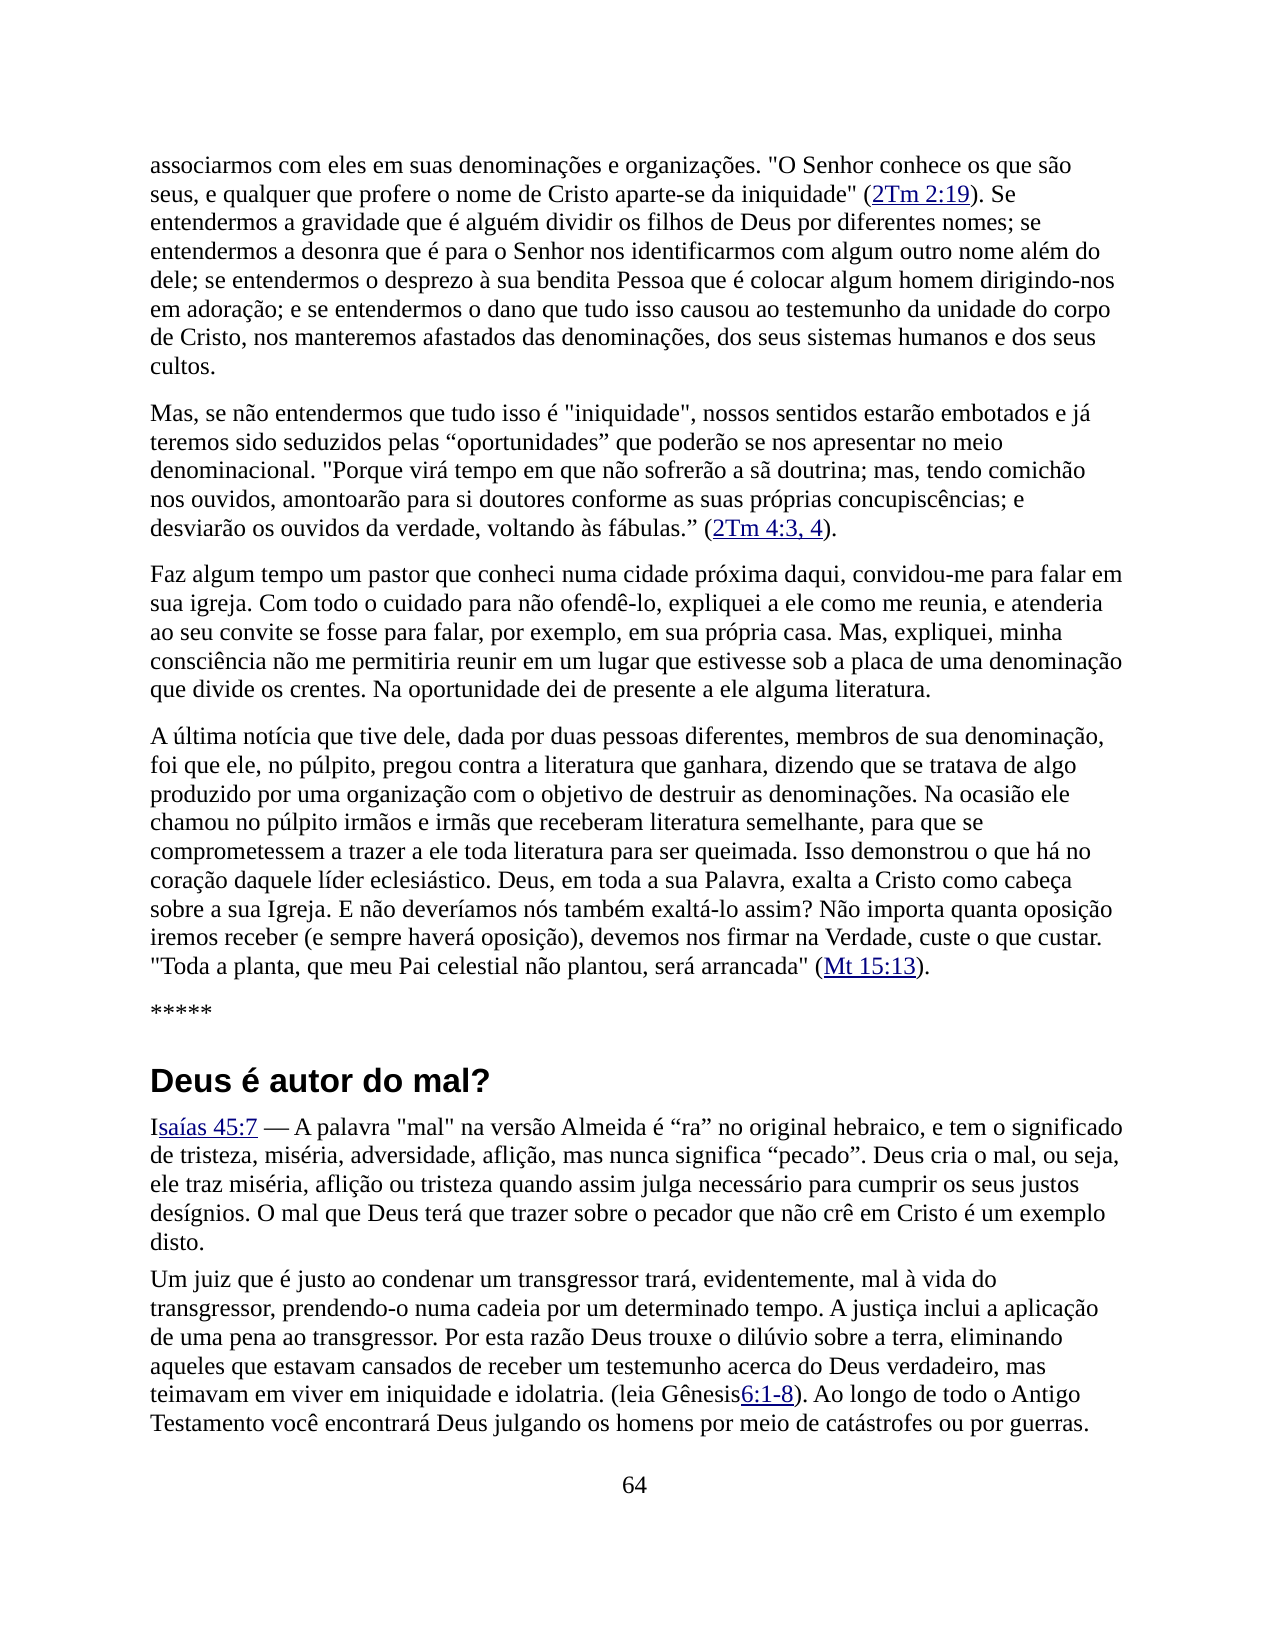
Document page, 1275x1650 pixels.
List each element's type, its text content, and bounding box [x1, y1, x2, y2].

text Isaías 45:7 — A palavra "mal" na versão Almeida é “ra” no original hebraico, e tem o significado de tristeza, miséria, adversidade, aflição, mas nunca significa “pecado”. Deus cria o mal, ou seja, ele traz miséria, aflição ou tristeza quando assim julga necessário para cumprir os seus justos desígnios. O mal que Deus terá que trazer sobre o pecador que não crê em Cristo é um exemplo disto. [150, 1112, 1125, 1256]
text Faz algum tempo um pastor que conheci numa cidade próxima daqui, convidou-me para falar em sua igreja. Com todo o cuidado para não ofendê-lo, expliquei a ele como me reunia, e atenderia ao seu convite se fosse para falar, por exemplo, em sua própria casa. Mas, expliquei, minha consciência não me permitiria reunir em um lugar que estivesse sob a placa de uma denominação que divide os crentes. Na oportunidade dei de presente a ele alguma literatura. [150, 559, 1125, 703]
text A última notícia que tive dele, dada por duas pessoas diferentes, membros de sua denominação, foi que ele, no púlpito, pregou contra a literatura que ganhara, dizendo que se tratava de algo produzido por uma organização com o objetivo de destruir as denominações. Na ocasião ele chamou no púlpito irmãos e irmãs que receberam literatura semelhante, para que se comprometessem a trazer a ele toda literatura para ser queimada. Isso demonstrou o que há no coração daquele líder eclesiástico. Deus, em toda a sua Palavra, exalta a Cristo como cabeça sobre a sua Igreja. E não deveríamos nós também exaltá-lo assim? Não importa quanta oposição iremos receber (e sempre haverá oposição), devemos nos firmar na Verdade, custe o que custar. "Toda a planta, que meu Pai celestial não plantou, será arrancada" (Mt 15:13). [150, 721, 1125, 980]
text associarmos com eles em suas denominações e organizações. "O Senhor conhece os que são seus, e qualquer que profere o nome de Cristo aparte-se da iniquidade" (2Tm 2:19). Se entendermos a gravidade que é alguém dividir os filhos de Deus por diferentes nomes; se entendermos a desonra que é para o Senhor nos identificarmos com algum outro nome além do dele; se entendermos o desprezo à sua bendita Pessoa que é colocar algum homem dirigindo-nos em adoração; e se entendermos o dano que tudo isso causou ao testemunho da unidade do corpo de Cristo, nos manteremos afastados das denominações, dos seus sistemas humanos e dos seus cultos. [150, 150, 1125, 380]
text Mas, se não entendermos que tudo isso é "iniquidade", nossos sentidos estarão embotados e já teremos sido seduzidos pelas “oportunidades” que poderão se nos apresentar no meio denominacional. "Porque virá tempo em que não sofrerão a sã doutrina; mas, tendo comichão nos ouvidos, amontoarão para si doutores conforme as suas próprias concupiscências; e desviarão os ouvidos da verdade, voltando às fábulas.” (2Tm 4:3, 4). [150, 398, 1125, 542]
subtitle Deus é autor do mal? [150, 1061, 1125, 1099]
text Um juiz que é justo ao condenar um transgressor trará, evidentemente, mal à vida do transgressor, prendendo-o numa cadeia por um determinado tempo. A justiça inclui a aplicação de uma pena ao transgressor. Por esta razão Deus trouxe o dilúvio sobre a terra, eliminando aqueles que estavam cansados de receber um testemunho acerca do Deus verdadeiro, mas teimavam em viver em iniquidade e idolatria. (leia Gênesis6:1-8). Ao longo de todo o Antigo Testamento você encontrará Deus julgando os homens por meio de catástrofes ou por guerras. [150, 1264, 1125, 1437]
text ***** [150, 998, 1125, 1027]
